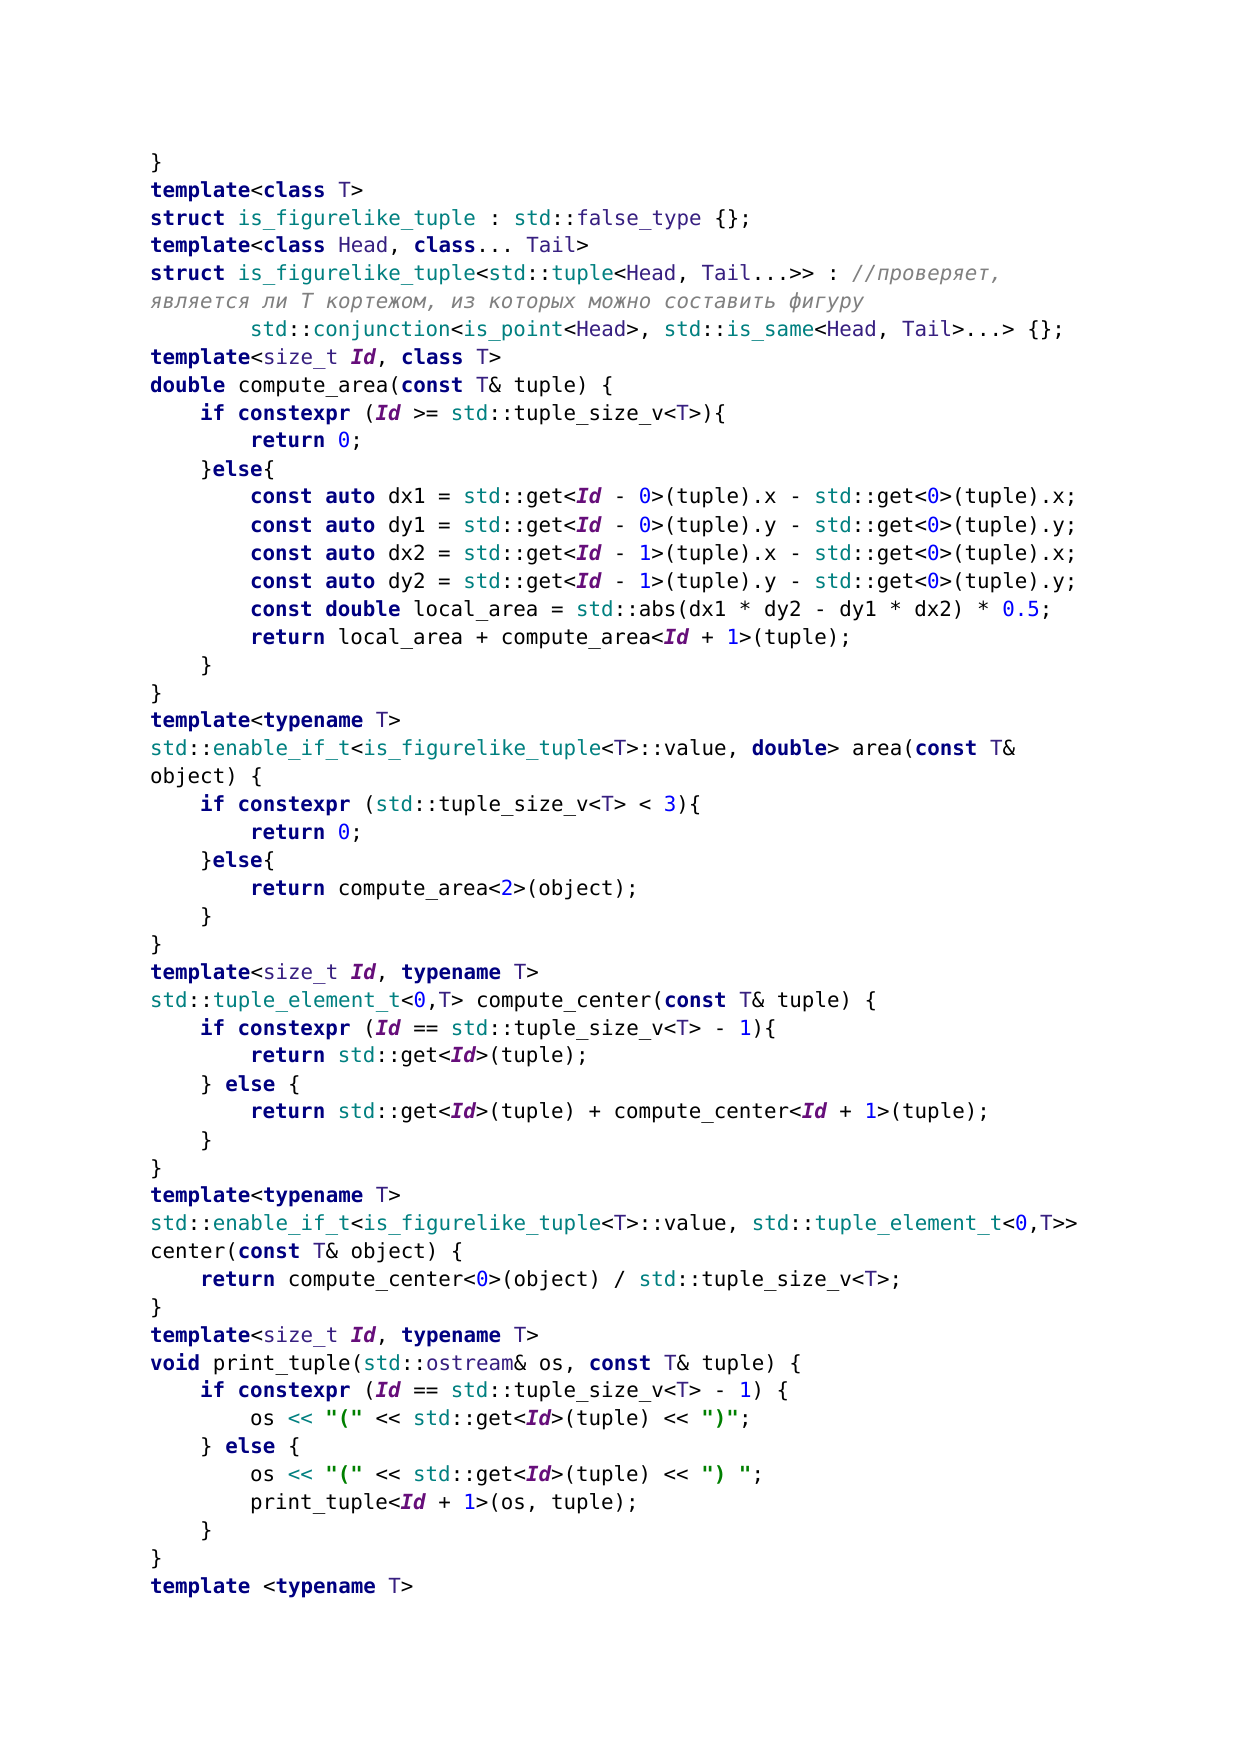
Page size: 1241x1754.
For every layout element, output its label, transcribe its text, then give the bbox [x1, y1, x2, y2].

text } [150, 653, 1090, 677]
text std::tuple_element_t<0,T> compute_center(const T& tuple) { [150, 988, 1090, 1012]
text template<size_t Id, typename T> [150, 1323, 1090, 1347]
text std::conjunction<is_point<Head>, std::is_same<Head, Tail>...> {}; [150, 317, 1090, 341]
text if constexpr (Id == std::tuple_size_v<T> - 1){ [150, 1016, 1090, 1040]
text std::enable_if_t<is_figurelike_tuple<T>::value, std::tuple_element_t<0,T>> center(const T& object) { [150, 1211, 1090, 1263]
text } [150, 932, 1090, 956]
text template<typename T> [150, 708, 1090, 733]
text return 0; [150, 428, 1090, 453]
text return local_area + compute_area<Id + 1>(tuple); [150, 625, 1090, 649]
text template<typename T> [150, 1183, 1090, 1208]
text return std::get<Id>(tuple) + compute_center<Id + 1>(tuple); [150, 1099, 1090, 1124]
text const auto dy2 = std::get<Id - 1>(tuple).y - std::get<0>(tuple).y; [150, 569, 1090, 593]
text void print_tuple(std::ostream& os, const T& tuple) { [150, 1351, 1090, 1375]
text } [150, 1546, 1090, 1571]
text } [150, 904, 1090, 928]
text print_tuple<Id + 1>(os, tuple); [150, 1490, 1090, 1515]
text return 0; [150, 820, 1090, 844]
text } else { [150, 1434, 1090, 1459]
text if constexpr (Id == std::tuple_size_v<T> - 1) { [150, 1378, 1090, 1403]
text const auto dx1 = std::get<Id - 0>(tuple).x - std::get<0>(tuple).x; [150, 484, 1090, 509]
text } [150, 1295, 1090, 1319]
text template<size_t Id, class T> [150, 345, 1090, 369]
text } [150, 681, 1090, 705]
text }else{ [150, 848, 1090, 872]
text } [150, 150, 1090, 174]
text std::enable_if_t<is_figurelike_tuple<T>::value, double> area(const T& object) { [150, 736, 1090, 788]
text return std::get<Id>(tuple); [150, 1043, 1090, 1068]
text if constexpr (Id >= std::tuple_size_v<T>){ [150, 401, 1090, 425]
text os << "(" << std::get<Id>(tuple) << ")"; [150, 1406, 1090, 1431]
text template<size_t Id, typename T> [150, 960, 1090, 984]
text double compute_area(const T& tuple) { [150, 373, 1090, 397]
text } [150, 1518, 1090, 1543]
text template <typename T> [150, 1574, 1090, 1598]
text } [150, 1156, 1090, 1180]
text os << "(" << std::get<Id>(tuple) << ") "; [150, 1462, 1090, 1487]
text return compute_area<2>(object); [150, 876, 1090, 900]
text if constexpr (std::tuple_size_v<T> < 3){ [150, 792, 1090, 816]
text } [150, 1128, 1090, 1152]
text const auto dy1 = std::get<Id - 0>(tuple).y - std::get<0>(tuple).y; [150, 513, 1090, 537]
text template<class Head, class... Tail> [150, 233, 1090, 258]
text }else{ [150, 457, 1090, 481]
text return compute_center<0>(object) / std::tuple_size_v<T>; [150, 1267, 1090, 1291]
text struct is_figurelike_tuple<std::tuple<Head, Tail...>> : //проверяет, является ли T кортежом, из которых можно составить фигуру [150, 261, 1090, 313]
text struct is_figurelike_tuple : std::false_type {}; [150, 206, 1090, 230]
text const auto dx2 = std::get<Id - 1>(tuple).x - std::get<0>(tuple).x; [150, 541, 1090, 565]
text } else { [150, 1072, 1090, 1096]
text template<class T> [150, 178, 1090, 202]
text const double local_area = std::abs(dx1 * dy2 - dy1 * dx2) * 0.5; [150, 597, 1090, 621]
